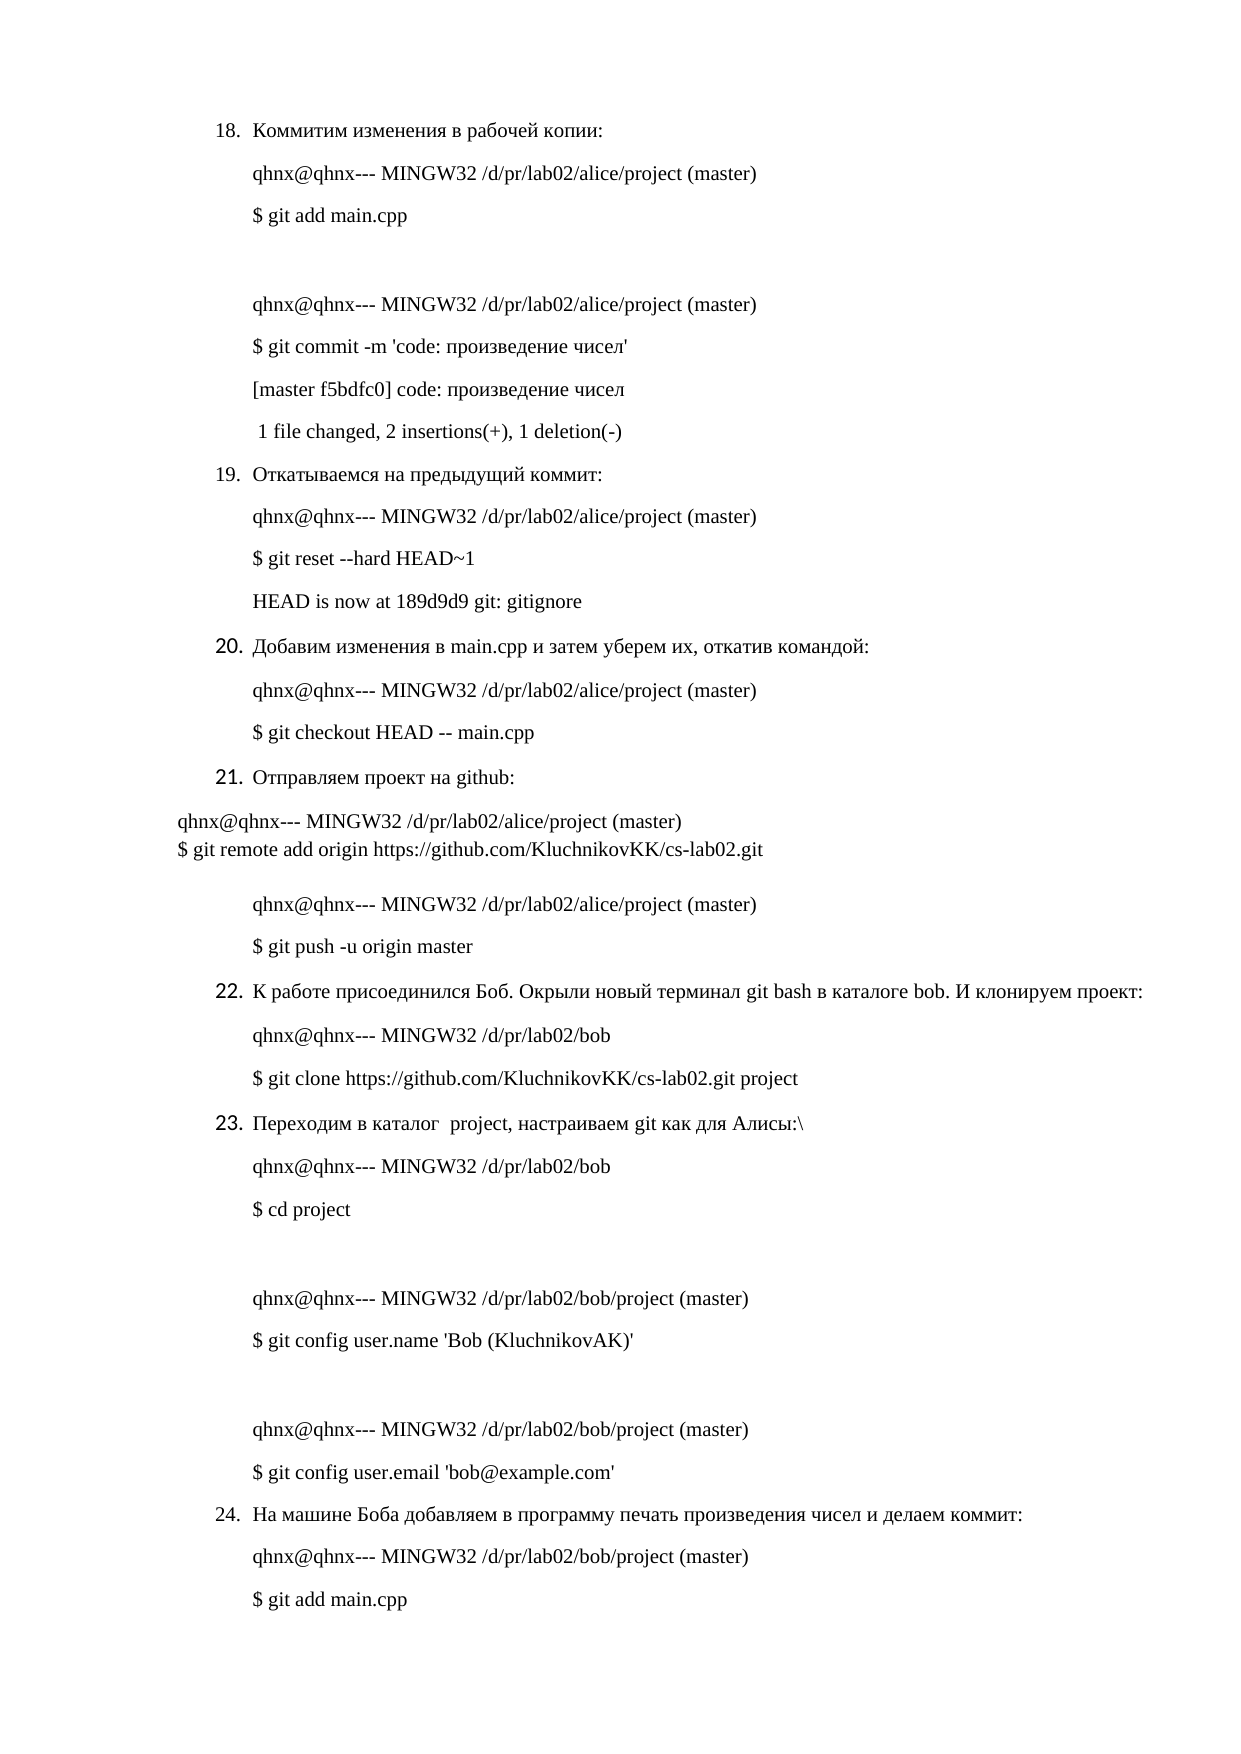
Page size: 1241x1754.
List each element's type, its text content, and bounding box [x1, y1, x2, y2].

list $ git config user.name 'Bob (KluchnikovAK)' [252, 1328, 1152, 1352]
list $ git clone https://github.com/KluchnikovKK/cs-lab02.git project [252, 1066, 1152, 1089]
list qhnx@qhnx--- MINGW32 /d/pr/lab02/bob/project (master) [252, 1286, 1152, 1310]
list qhnx@qhnx--- MINGW32 /d/pr/lab02/alice/project (master) [252, 504, 1152, 528]
list К работе присоединился Боб. Окрыли новый терминал git bash в каталоге bob. И клонируем проект: [215, 977, 1152, 1004]
list qhnx@qhnx--- MINGW32 /d/pr/lab02/bob/project (master) [252, 1417, 1152, 1441]
list qhnx@qhnx--- MINGW32 /d/pr/lab02/bob [252, 1023, 1152, 1047]
list qhnx@qhnx--- MINGW32 /d/pr/lab02/alice/project (master) [252, 678, 1152, 702]
list $ git config user.email 'bob@example.com' [252, 1459, 1152, 1484]
list На машине Боба добавляем в программу печать произведения чисел и делаем коммит: [215, 1502, 1152, 1526]
list $ git add main.cpp [252, 203, 1152, 227]
list Переходим в каталог project, настраиваем git как для Алисы:\ [215, 1108, 1152, 1136]
list HEAD is now at 189d9d9 git: gitignore [252, 589, 1152, 613]
list [master f5bdfc0] code: произведение чисел [252, 377, 1152, 401]
list qhnx@qhnx--- MINGW32 /d/pr/lab02/bob [252, 1154, 1152, 1178]
list Добавим изменения в main.cpp и затем уберем их, откатив командой: [215, 631, 1152, 659]
list qhnx@qhnx--- MINGW32 /d/pr/lab02/alice/project (master) [252, 161, 1152, 184]
list $ git commit -m 'code: произведение чисел' [252, 334, 1152, 358]
list 1 file changed, 2 insertions(+), 1 deletion(-) [252, 419, 1152, 443]
list $ git add main.cpp [252, 1587, 1152, 1611]
list Коммитим изменения в рабочей копии: [215, 118, 1152, 142]
text $ git remote add origin https://github.com/KluchnikovKK/cs-lab02.git [177, 837, 1152, 861]
list Откатываемся на предыдущий коммит: [215, 461, 1152, 486]
list qhnx@qhnx--- MINGW32 /d/pr/lab02/alice/project (master) [252, 292, 1152, 316]
list $ git push -u origin master [252, 934, 1152, 958]
list $ git reset --hard HEAD~1 [252, 546, 1152, 570]
list $ git checkout HEAD -- main.cpp [252, 720, 1152, 744]
list Отправляем проект на github: [215, 762, 1152, 790]
text qhnx@qhnx--- MINGW32 /d/pr/lab02/alice/project (master) [177, 809, 1152, 833]
list $ cd project [252, 1197, 1152, 1221]
list qhnx@qhnx--- MINGW32 /d/pr/lab02/alice/project (master) [252, 892, 1152, 916]
list qhnx@qhnx--- MINGW32 /d/pr/lab02/bob/project (master) [252, 1544, 1152, 1568]
